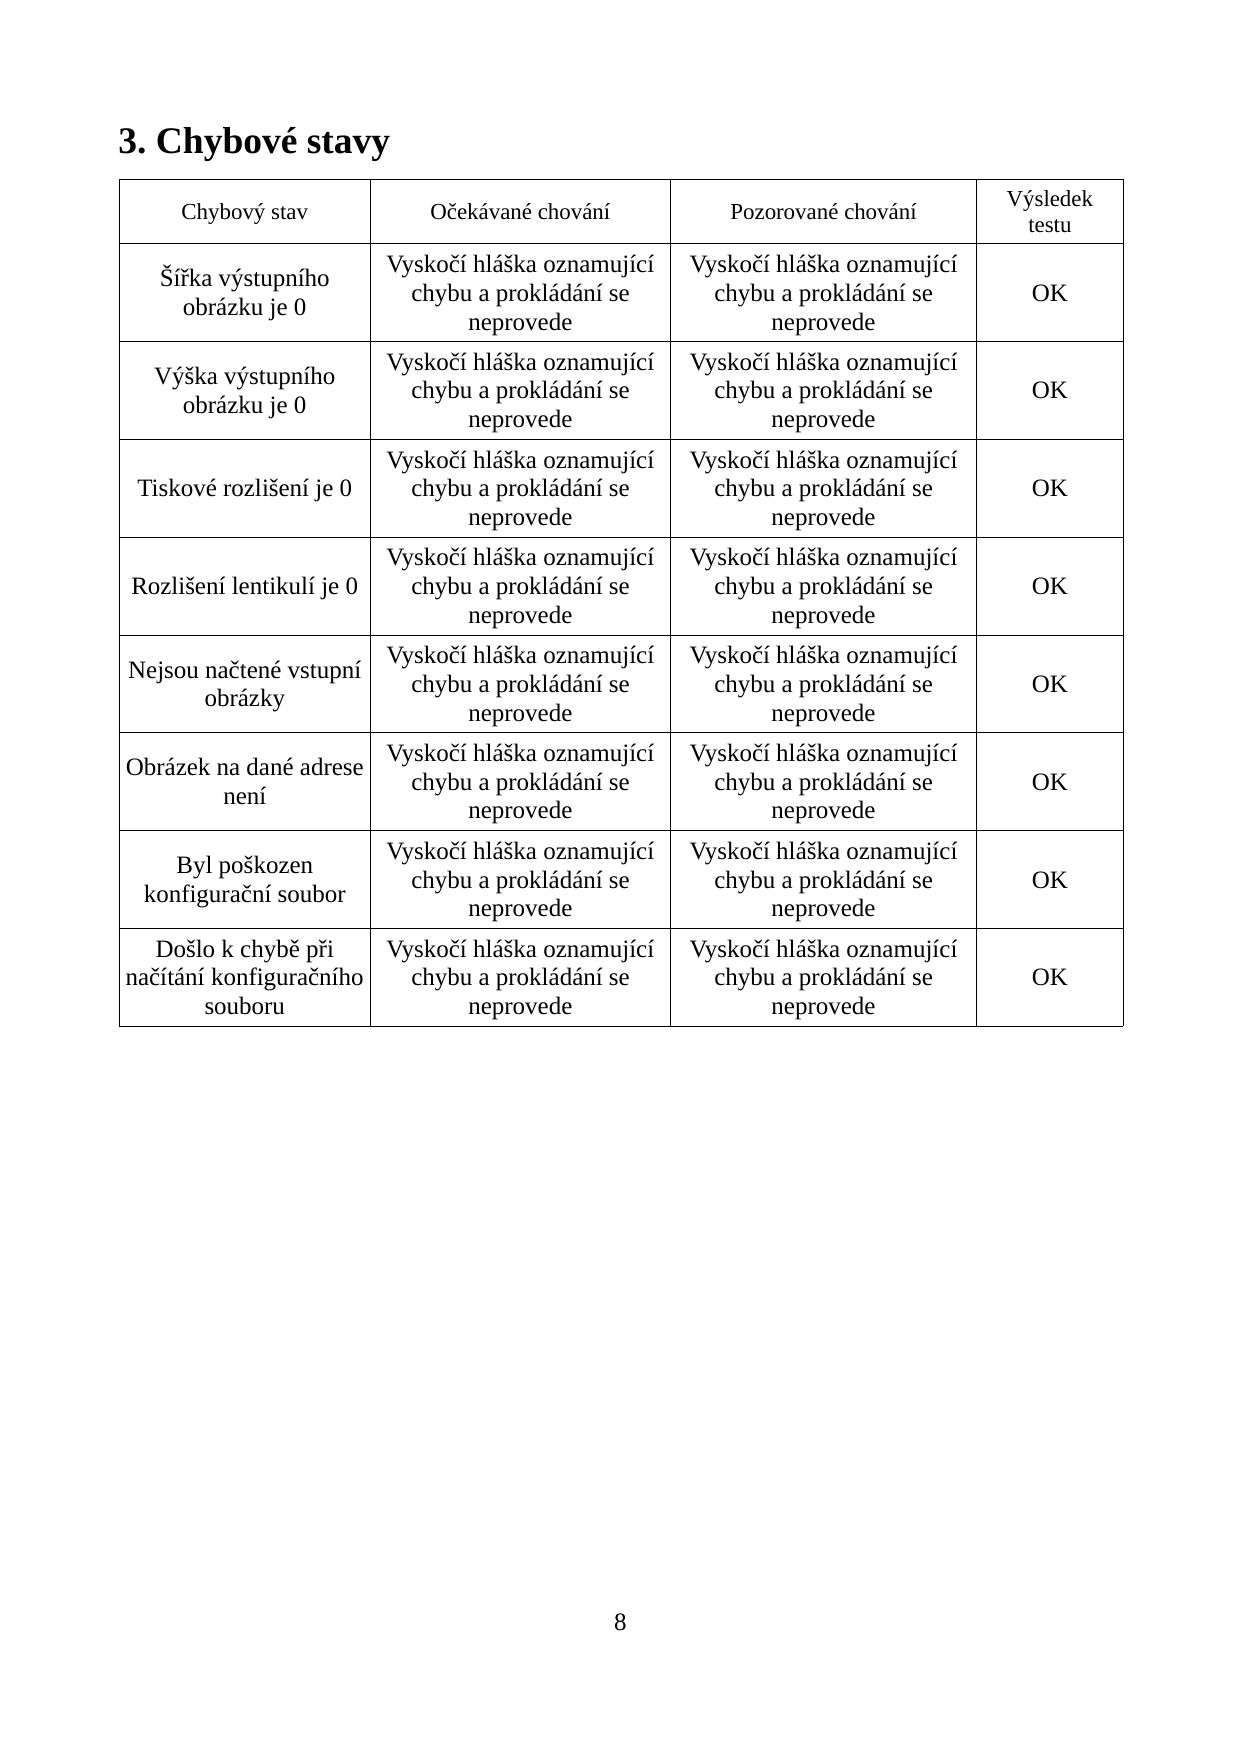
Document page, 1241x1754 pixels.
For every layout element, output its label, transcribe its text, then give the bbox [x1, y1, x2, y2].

table_header Pozorované chování [671, 180, 976, 243]
table_cell OK [977, 831, 1123, 928]
table_cell Šířka výstupního obrázku je 0 [120, 244, 370, 341]
table_cell Vyskočí hláška oznamující chybu a prokládání se neprovede [371, 342, 670, 439]
table_cell OK [977, 440, 1123, 537]
table_cell Vyskočí hláška oznamující chybu a prokládání se neprovede [371, 636, 670, 732]
table_cell Vyskočí hláška oznamující chybu a prokládání se neprovede [371, 929, 670, 1026]
table_cell OK [977, 244, 1123, 341]
table_cell Vyskočí hláška oznamující chybu a prokládání se neprovede [671, 929, 976, 1026]
table_cell Vyskočí hláška oznamující chybu a prokládání se neprovede [671, 636, 976, 732]
table_cell Vyskočí hláška oznamující chybu a prokládání se neprovede [671, 244, 976, 341]
table_cell Vyskočí hláška oznamující chybu a prokládání se neprovede [371, 831, 670, 928]
table_cell Tiskové rozlišení je 0 [120, 440, 370, 537]
table_header Chybový stav [120, 180, 370, 243]
table_cell OK [977, 342, 1123, 439]
table_cell Nejsou načtené vstupní obrázky [120, 636, 370, 732]
table_cell Vyskočí hláška oznamující chybu a prokládání se neprovede [371, 538, 670, 634]
table_cell Vyskočí hláška oznamující chybu a prokládání se neprovede [671, 538, 976, 634]
table_cell OK [977, 538, 1123, 634]
table_cell OK [977, 733, 1123, 830]
table_cell Vyskočí hláška oznamující chybu a prokládání se neprovede [671, 440, 976, 537]
table_header Očekávané chování [371, 180, 670, 243]
table_cell Vyskočí hláška oznamující chybu a prokládání se neprovede [671, 342, 976, 439]
table_cell Vyskočí hláška oznamující chybu a prokládání se neprovede [371, 244, 670, 341]
table_cell OK [977, 929, 1123, 1026]
table_cell OK [977, 636, 1123, 732]
table_cell Došlo k chybě při načítání konfiguračního souboru [120, 929, 370, 1026]
table_cell Byl poškozen konfigurační soubor [120, 831, 370, 928]
table_header Výsledek testu [977, 180, 1123, 243]
table_cell Vyskočí hláška oznamující chybu a prokládání se neprovede [671, 733, 976, 830]
table_cell Vyskočí hláška oznamující chybu a prokládání se neprovede [371, 440, 670, 537]
text 3. Chybové stavy [118, 118, 1122, 161]
table_cell Výška výstupního obrázku je 0 [120, 342, 370, 439]
table_cell Rozlišení lentikulí je 0 [120, 538, 370, 634]
table_cell Vyskočí hláška oznamující chybu a prokládání se neprovede [371, 733, 670, 830]
table_cell Obrázek na dané adrese není [120, 733, 370, 830]
table_cell Vyskočí hláška oznamující chybu a prokládání se neprovede [671, 831, 976, 928]
